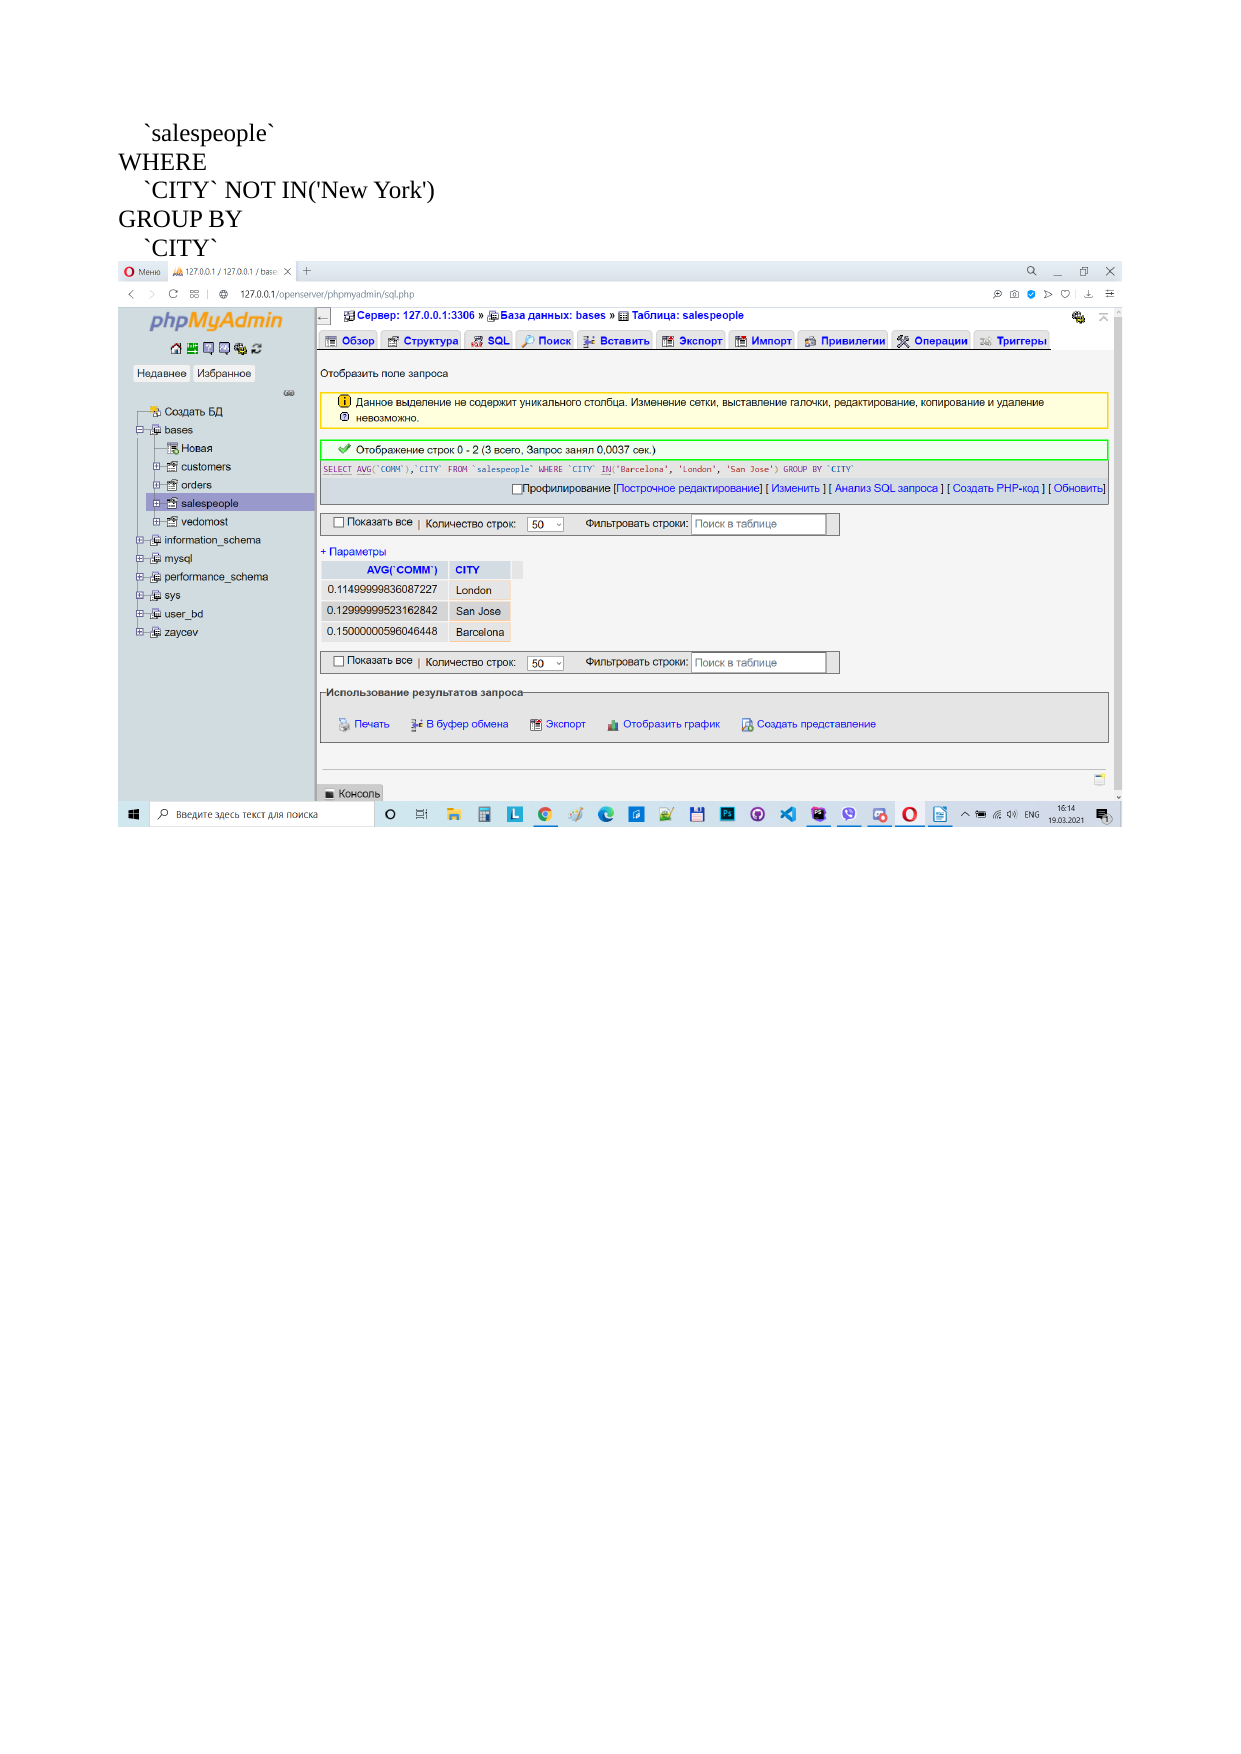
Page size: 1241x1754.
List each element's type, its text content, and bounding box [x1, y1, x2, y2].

picture [118, 261, 1123, 827]
text `CITY` NOT IN('New York') [118, 176, 1122, 204]
text `CITY` [118, 233, 1122, 261]
text `salespeople` [118, 118, 1122, 147]
text GROUP BY [118, 204, 1122, 233]
text WHERE [118, 147, 1122, 176]
